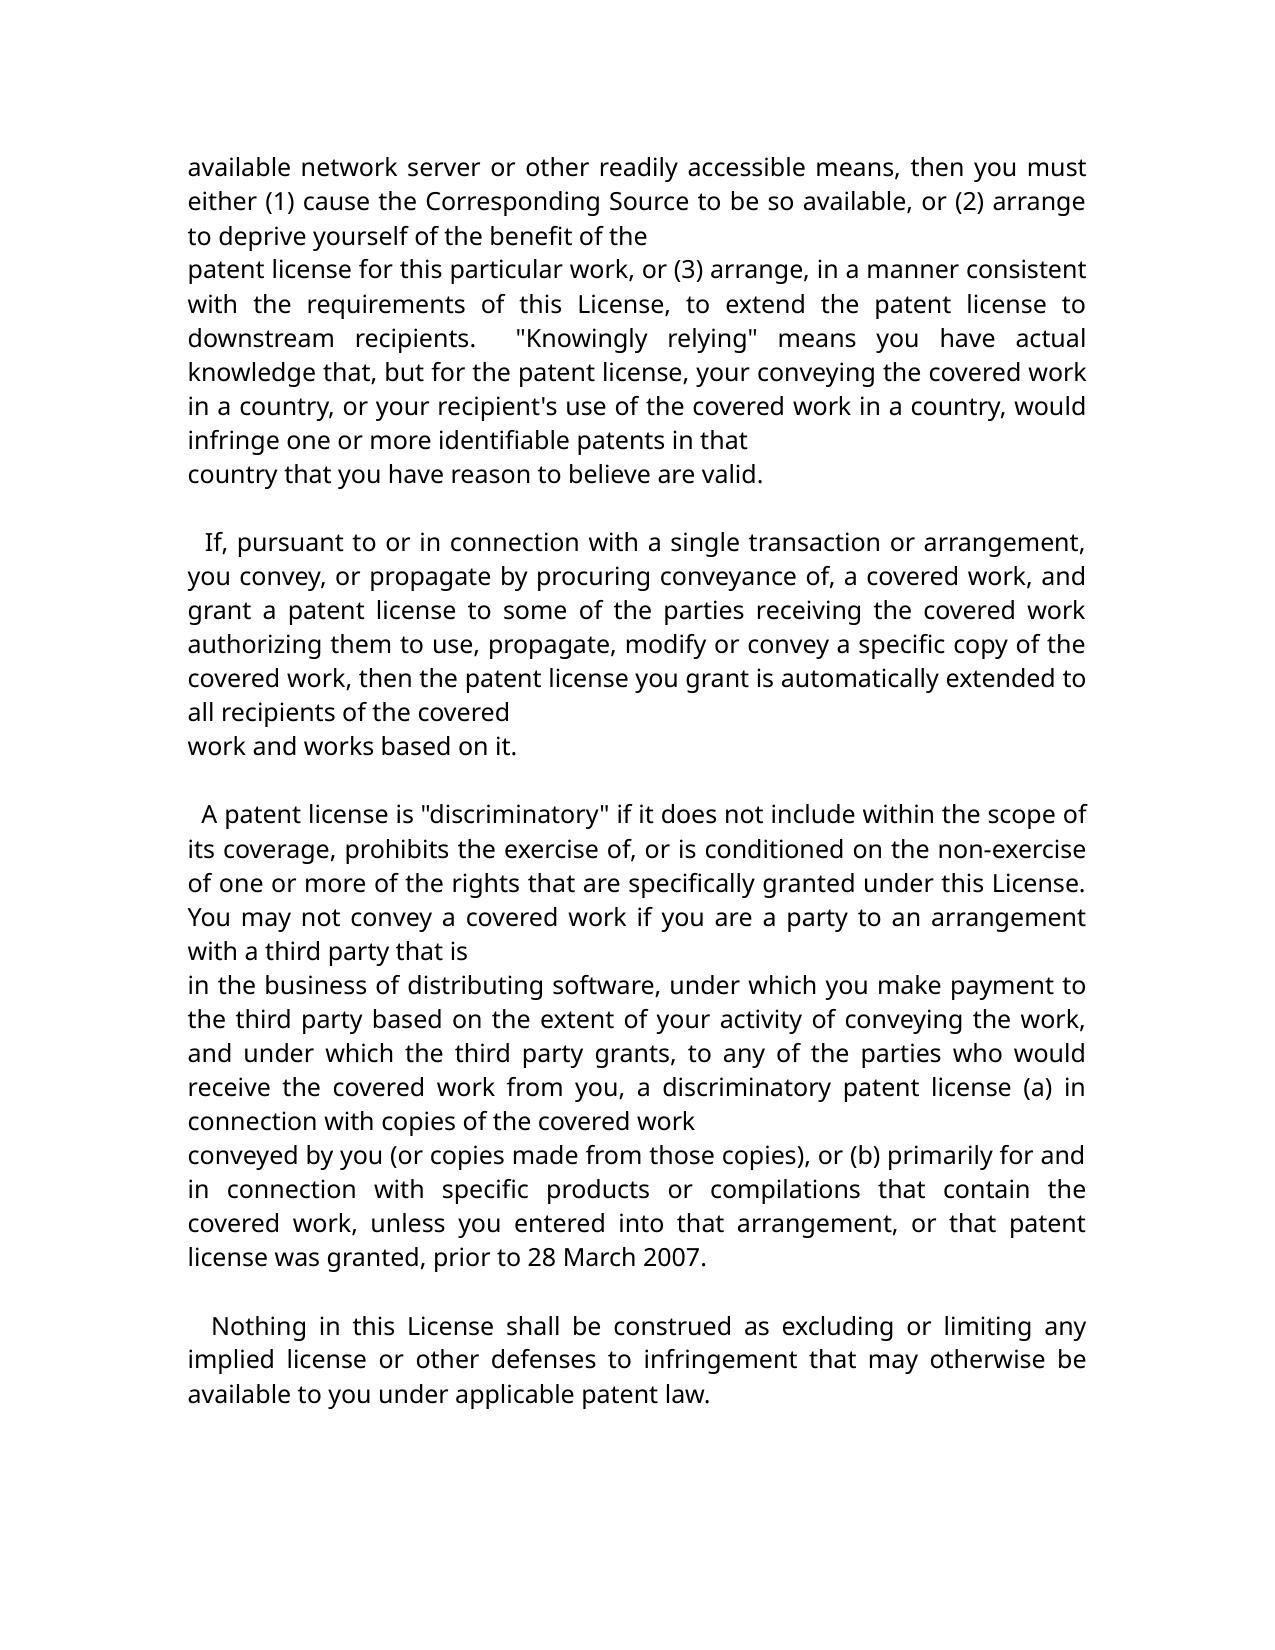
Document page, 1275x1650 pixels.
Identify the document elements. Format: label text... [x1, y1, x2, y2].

text in the business of distributing software, under which you make payment to the third party based on the extent of your activity of conveying the work, and under which the third party grants, to any of the parties who would receive the covered work from you, a discriminatory patent license (a) in connection with copies of the covered work [187, 967, 1087, 1138]
text available network server or other readily accessible means, then you must either (1) cause the Corresponding Source to be so available, or (2) arrange to deprive yourself of the benefit of the [187, 150, 1087, 252]
text Nothing in this License shall be construed as excluding or limiting any implied license or other defenses to infringement that may otherwise be available to you under applicable patent law. [187, 1308, 1087, 1410]
text patent license for this particular work, or (3) arrange, in a manner consistent with the requirements of this License, to extend the patent license to downstream recipients. "Knowingly relying" means you have actual knowledge that, but for the patent license, your conveying the covered work in a country, or your recipient's use of the covered work in a country, would infringe one or more identifiable patents in that [187, 252, 1087, 457]
text country that you have reason to believe are valid. [187, 457, 1087, 491]
text A patent license is "discriminatory" if it does not include within the scope of its coverage, prohibits the exercise of, or is conditioned on the non-exercise of one or more of the rights that are specifically granted under this License. You may not convey a covered work if you are a party to an arrangement with a third party that is [187, 797, 1087, 967]
text If, pursuant to or in connection with a single transaction or arrangement, you convey, or propagate by procuring conveyance of, a covered work, and grant a patent license to some of the parties receiving the covered work authorizing them to use, propagate, modify or convey a specific copy of the covered work, then the patent license you grant is automatically extended to all recipients of the covered [187, 525, 1087, 729]
text conveyed by you (or copies made from those copies), or (b) primarily for and in connection with specific products or compilations that contain the covered work, unless you entered into that arrangement, or that patent license was granted, prior to 28 March 2007. [187, 1138, 1087, 1274]
text work and works based on it. [187, 729, 1087, 763]
